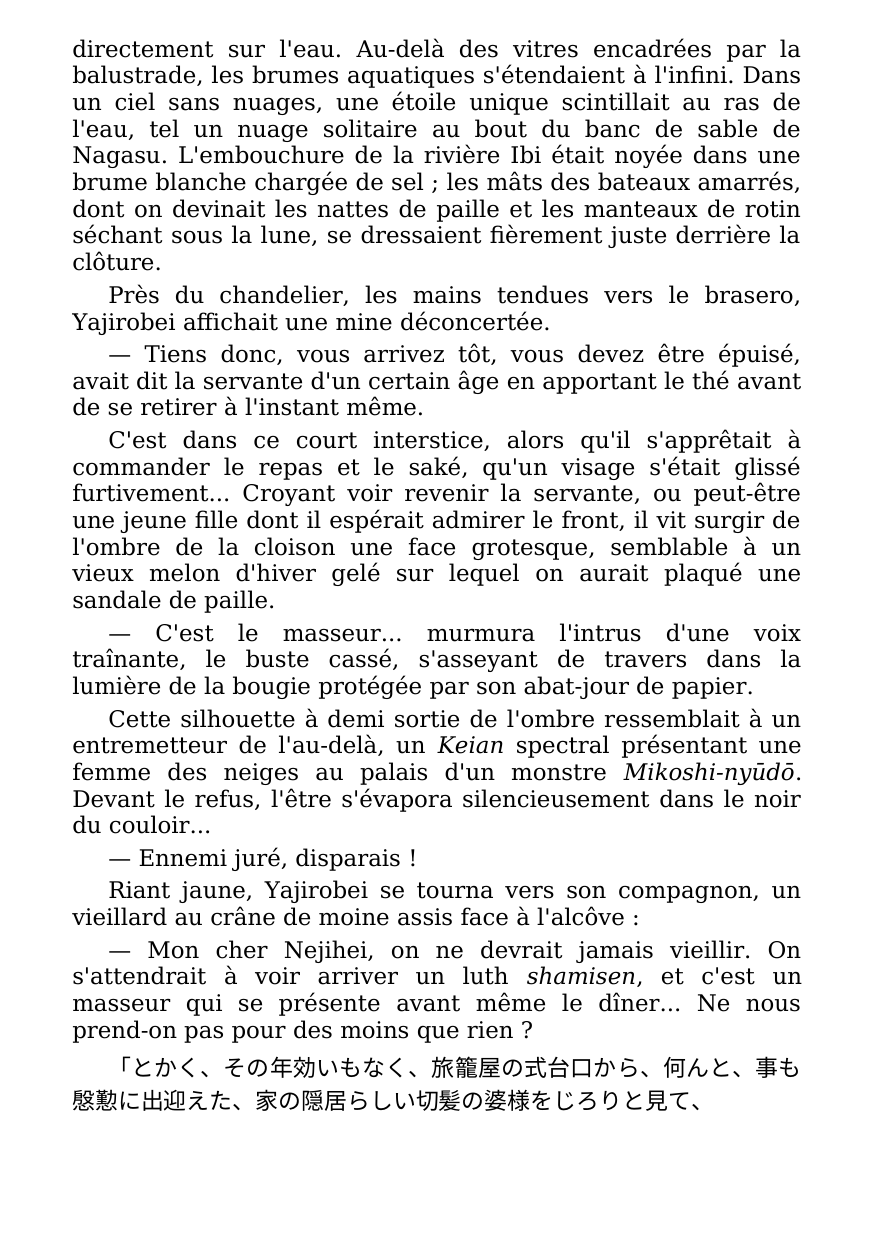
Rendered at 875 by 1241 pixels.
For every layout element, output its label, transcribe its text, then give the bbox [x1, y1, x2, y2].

text — Tiens donc, vous arrivez tôt, vous devez être épuisé, avait dit la servante d'un certain âge en apportant le thé avant de se retirer à l'instant même. [72, 341, 802, 421]
text 「とかく、その年効いもなく、旅籠屋の式台口から、何んと、事も慇懃に出迎えた、家の隠居らしい切髪の婆様をじろりと見て、 [72, 1049, 802, 1116]
text Près du chandelier, les mains tendues vers le brasero, Yajirobei affichait une mine déconcertée. [72, 282, 802, 335]
text — C'est le masseur... murmura l'intrus d'une voix traînante, le buste cassé, s'asseyant de travers dans la lumière de la bougie protégée par son abat-jour de papier. [72, 620, 802, 700]
text directement sur l'eau. Au-delà des vitres encadrées par la balustrade, les brumes aquatiques s'étendaient à l'infini. Dans un ciel sans nuages, une étoile unique scintillait au ras de l'eau, tel un nuage solitaire au bout du banc de sable de Nagasu. L'embouchure de la rivière Ibi était noyée dans une brume blanche chargée de sel ; les mâts des bateaux amarrés, dont on devinait les nattes de paille et les manteaux de rotin séchant sous la lune, se dressaient fièrement juste derrière la clôture. [72, 36, 802, 276]
text Cette silhouette à demi sortie de l'ombre ressemblait à un entremetteur de l'au-delà, un Keian spectral présentant une femme des neiges au palais d'un monstre Mikoshi-nyūdō. Devant le refus, l'être s'évapora silencieusement dans le noir du couloir... [72, 706, 802, 839]
text Riant jaune, Yajirobei se tourna vers son compagnon, un vieillard au crâne de moine assis face à l'alcôve : [72, 878, 802, 931]
text — Mon cher Nejihei, on ne devrait jamais vieillir. On s'attendrait à voir arriver un luth shamisen, et c'est un masseur qui se présente avant même le dîner... Ne nous prend-on pas pour des moins que rien ? [72, 937, 802, 1043]
text — Ennemi juré, disparais ! [72, 845, 802, 872]
text C'est dans ce court interstice, alors qu'il s'apprêtait à commander le repas et le saké, qu'un visage s'était glissé furtivement... Croyant voir revenir la servante, ou peut-être une jeune fille dont il espérait admirer le front, il vit surgir de l'ombre de la cloison une face grotesque, semblable à un vieux melon d'hiver gelé sur lequel on aurait plaqué une sandale de paille. [72, 427, 802, 614]
